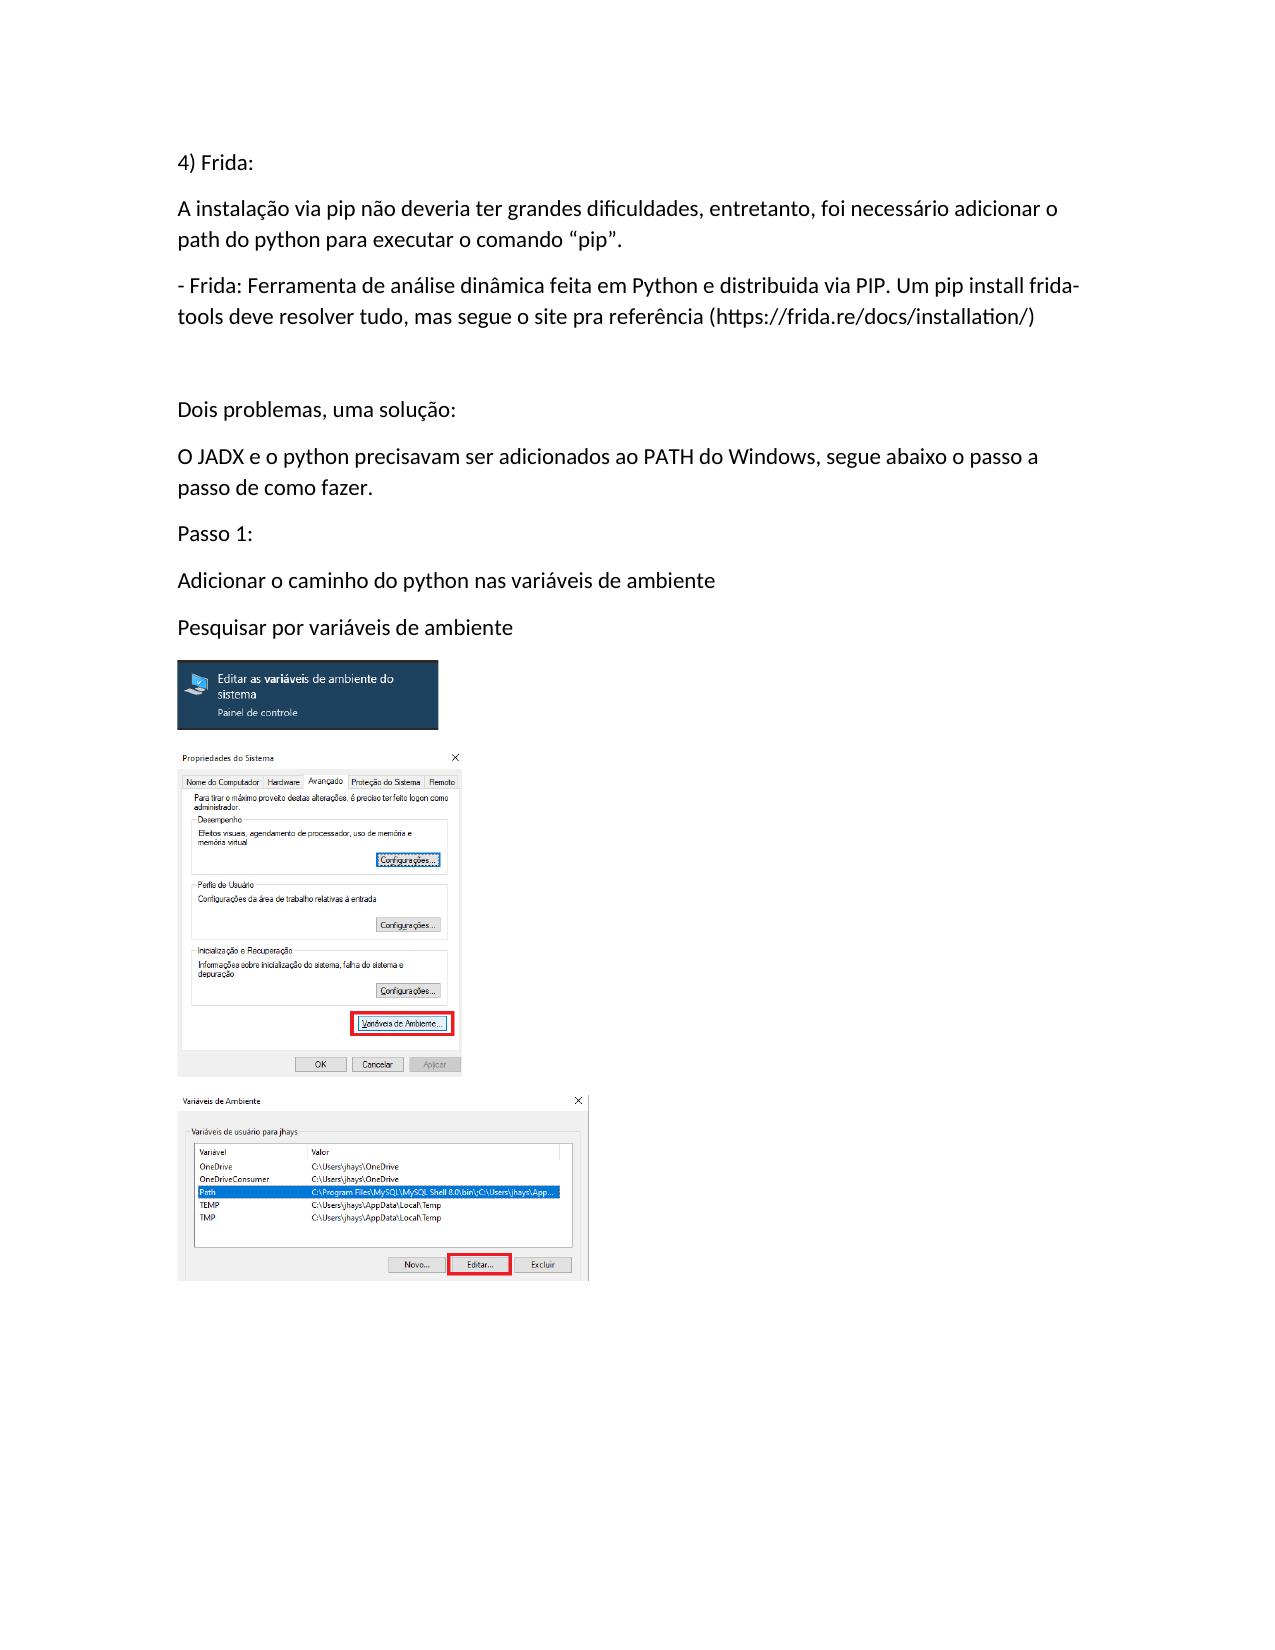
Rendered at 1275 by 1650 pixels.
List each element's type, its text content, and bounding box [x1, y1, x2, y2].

picture [177, 1095, 591, 1284]
picture [177, 660, 439, 730]
text Dois problemas, uma solução: [177, 396, 1098, 423]
text A instalação via pip não deveria ter grandes dificuldades, entretanto, foi necessário adicionar o path do python para executar o comando “pip”. [177, 194, 1098, 253]
text Passo 1: [177, 519, 1098, 547]
text 4) Frida: [177, 148, 1098, 176]
text Pesquisar por variáveis de ambiente [177, 613, 1098, 641]
text - Frida: Ferramenta de análise dinâmica feita em Python e distribuida via PIP. Um pip install frida-tools deve resolver tudo, mas segue o site pra referência (https://frida.re/docs/installation/) [177, 272, 1098, 330]
picture [177, 748, 462, 1077]
text Adicionar o caminho do python nas variáveis de ambiente [177, 566, 1098, 594]
text O JADX e o python precisavam ser adicionados ao PATH do Windows, segue abaixo o passo a passo de como fazer. [177, 442, 1098, 501]
